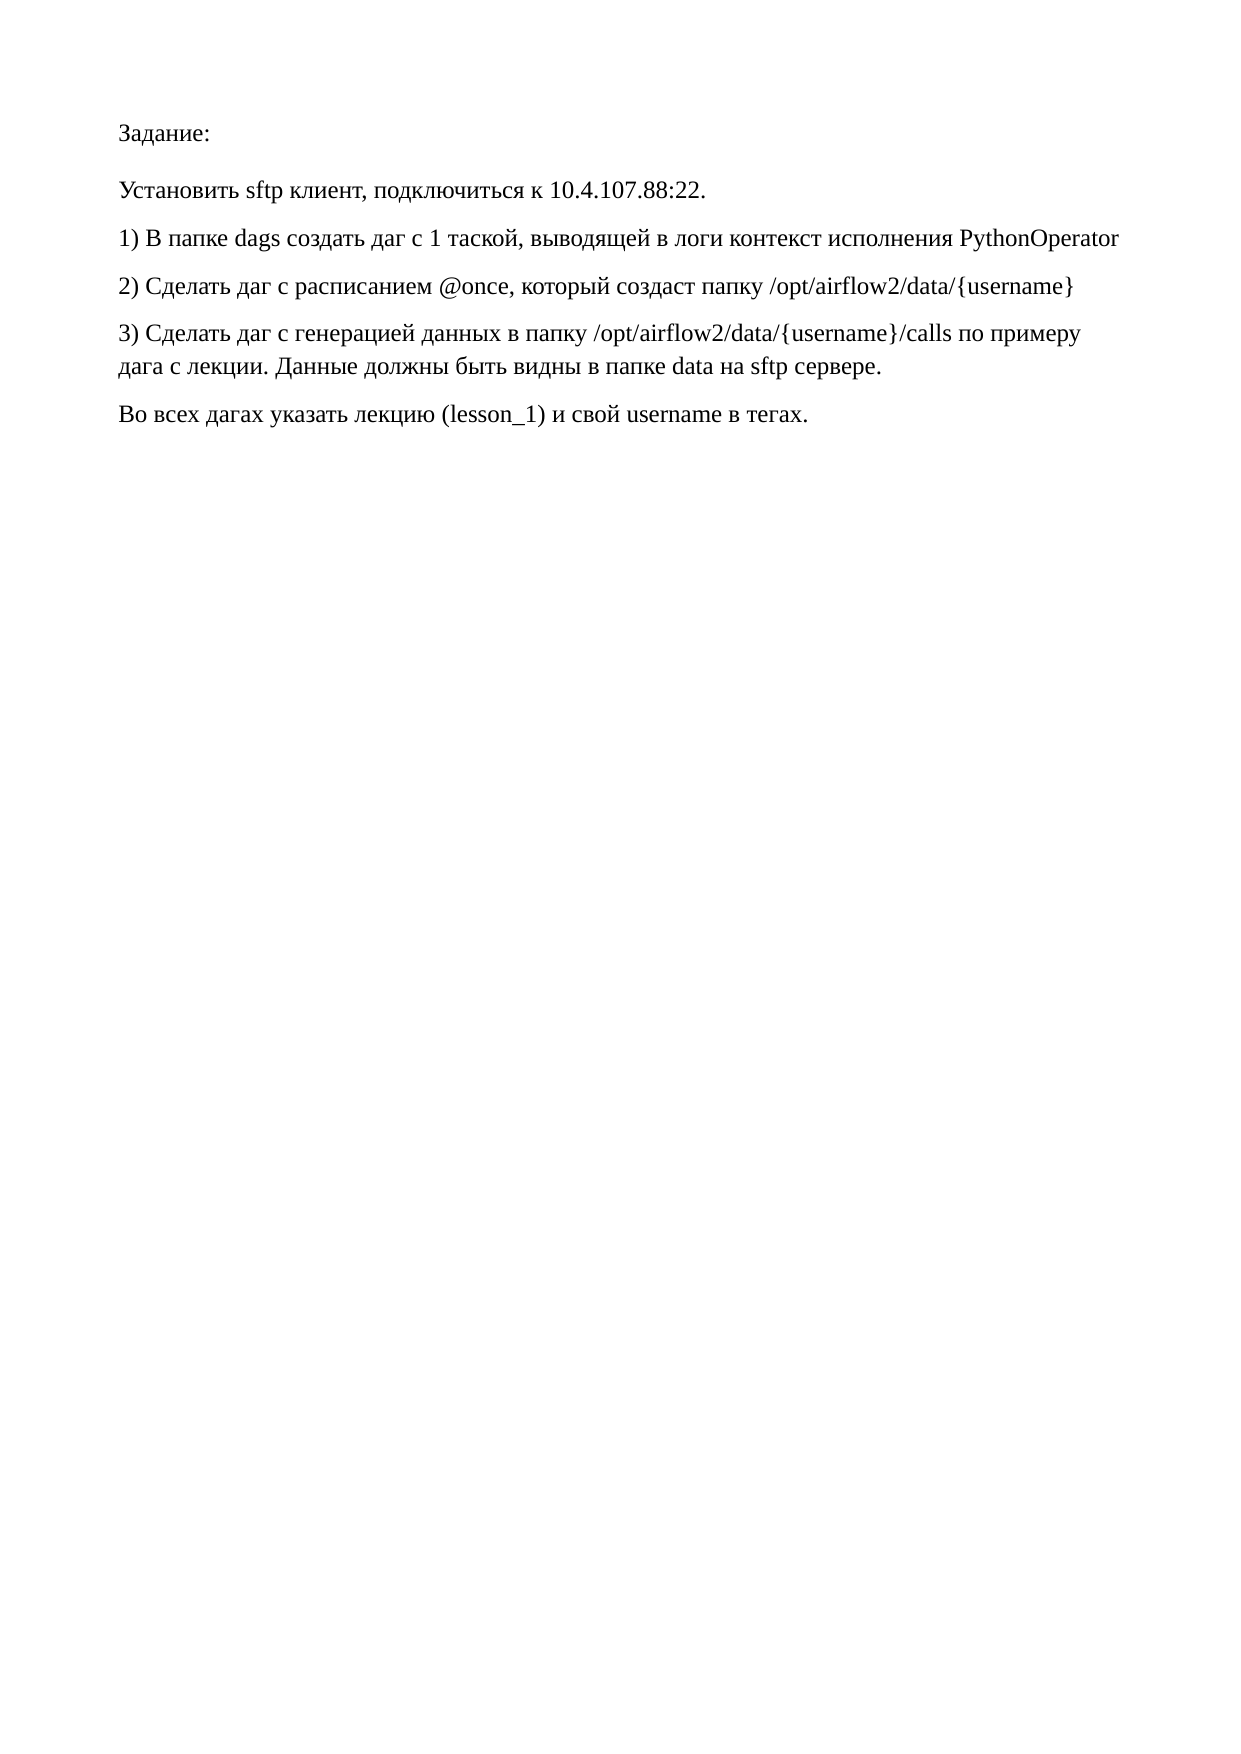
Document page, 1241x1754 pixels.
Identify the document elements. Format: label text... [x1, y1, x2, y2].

text 1) В папке dags создать даг с 1 таской, выводящей в логи контекст исполнения PythonOperator [118, 223, 1122, 252]
text Установить sftp клиент, подключиться к 10.4.107.88:22. [118, 176, 1122, 204]
text Задание: [118, 118, 1122, 147]
text 3) Сделать даг с генерацией данных в папку /opt/airflow2/data/{username}/calls по примеру дага с лекции. Данные должны быть видны в папке data на sftp сервере. [118, 318, 1122, 380]
text 2) Сделать даг с расписанием @once, который создаст папку /opt/airflow2/data/{username} [118, 271, 1122, 299]
text Во всех дагах указать лекцию (lesson_1) и свой username в тегах. [118, 399, 1122, 428]
